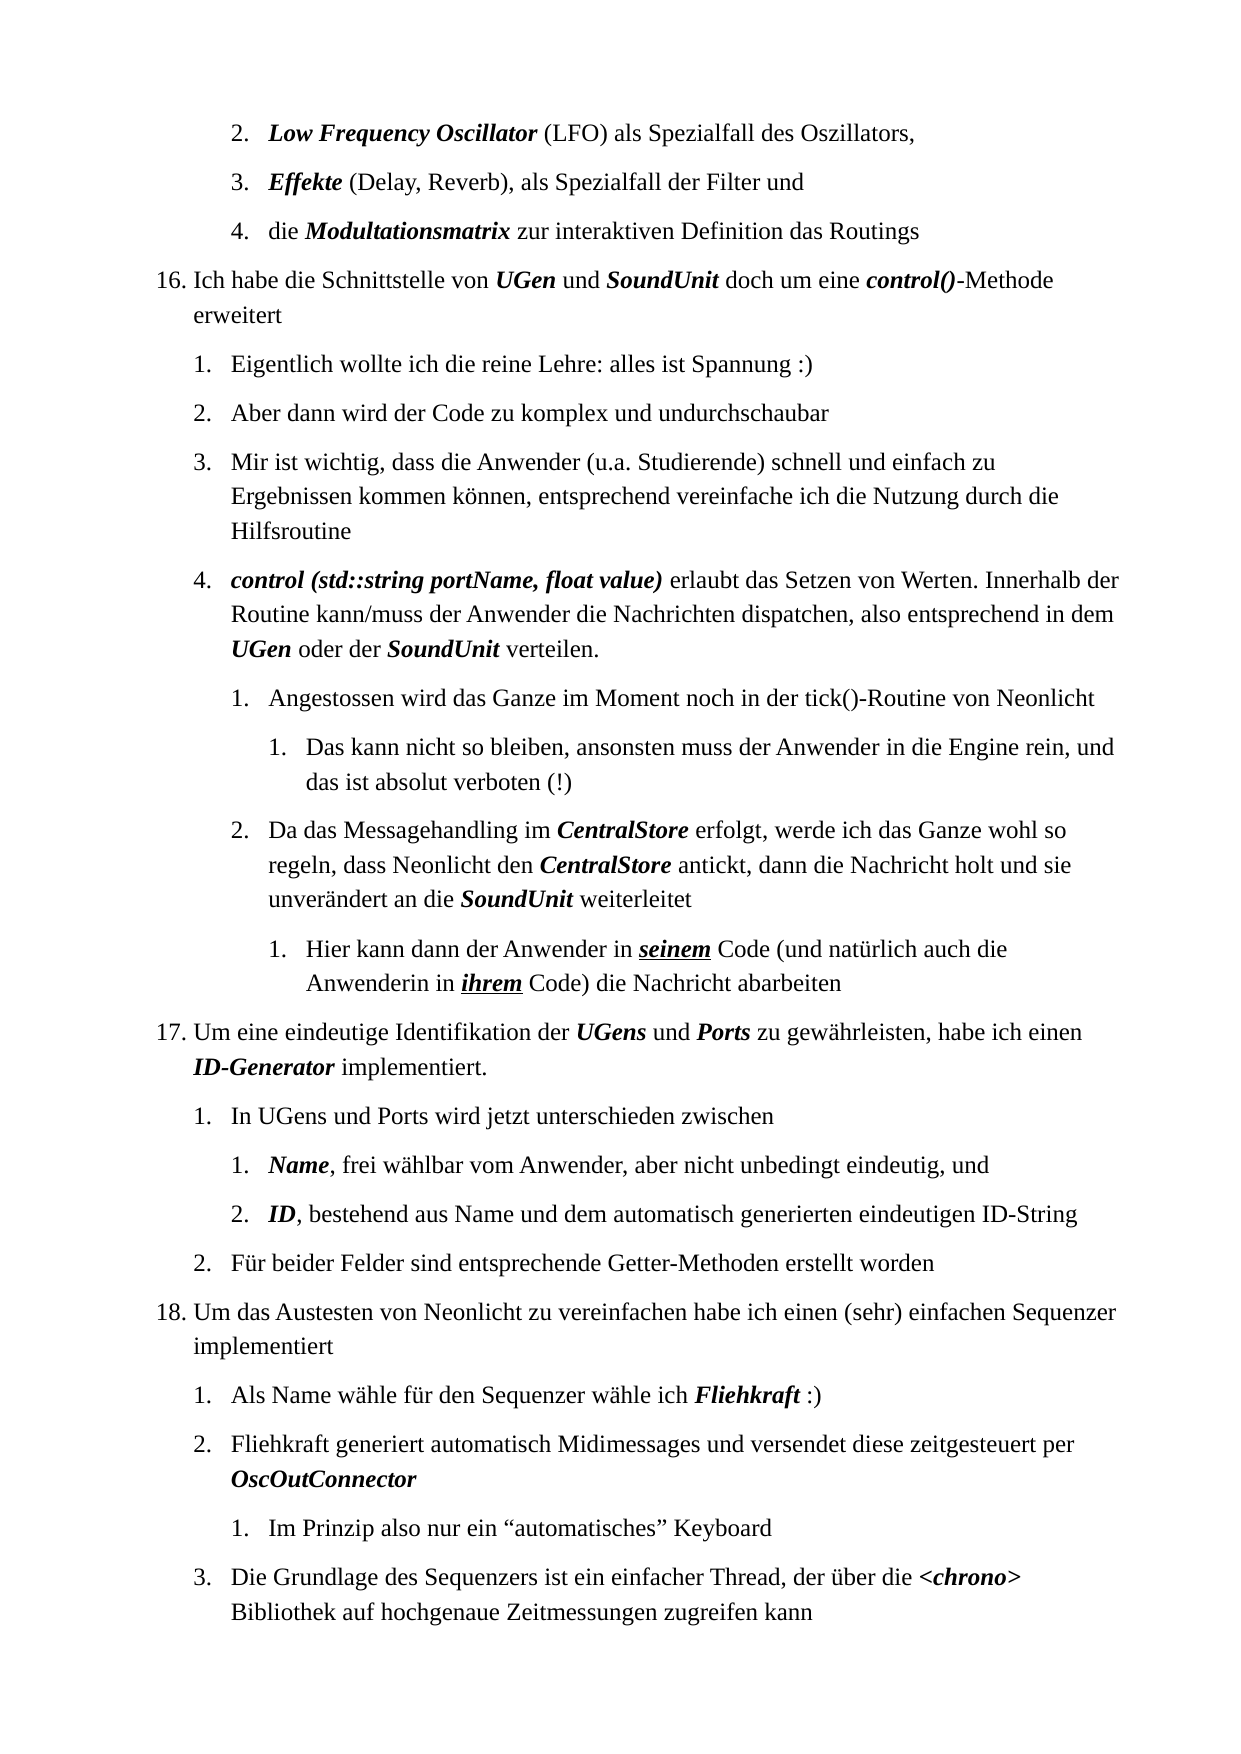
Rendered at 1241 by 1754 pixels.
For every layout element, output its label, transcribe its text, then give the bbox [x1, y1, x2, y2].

list Fliehkraft generiert automatisch Midimessages und versendet diese zeitgesteuert per OscOutConnector [193, 1429, 1122, 1493]
list Ich habe die Schnittstelle von UGen und SoundUnit doch um eine control()-Methode erweitert [156, 265, 1122, 328]
list Im Prinzip also nur ein “automatisches” Keyboard [231, 1513, 1122, 1542]
list Für beider Felder sind entsprechende Getter-Methoden erstellt worden [193, 1248, 1122, 1277]
list Hier kann dann der Anwender in seinem Code (und natürlich auch die Anwenderin in ihrem Code) die Nachricht abarbeiten [268, 934, 1122, 997]
list Das kann nicht so bleiben, ansonsten muss der Anwender in die Engine rein, und das ist absolut verboten (!) [268, 732, 1122, 795]
list Aber dann wird der Code zu komplex und undurchschaubar [193, 398, 1122, 427]
list control (std::string portName, float value) erlaubt das Setzen von Werten. Innerhalb der Routine kann/muss der Anwender die Nachrichten dispatchen, also entsprechend in dem UGen oder der SoundUnit verteilen. [193, 565, 1122, 663]
list Um das Austesten von Neonlicht zu vereinfachen habe ich einen (sehr) einfachen Sequenzer implementiert [156, 1297, 1122, 1360]
list Als Name wähle für den Sequenzer wähle ich Fliehkraft :) [193, 1381, 1122, 1409]
list Eigentlich wollte ich die reine Lehre: alles ist Spannung :) [193, 349, 1122, 378]
list Um eine eindeutige Identifikation der UGens und Ports zu gewährleisten, habe ich einen ID-Generator implementiert. [156, 1017, 1122, 1080]
list Da das Messagehandling im CentralStore erfolgt, werde ich das Ganze wohl so regeln, dass Neonlicht den CentralStore antickt, dann die Nachricht holt und sie unverändert an die SoundUnit weiterleitet [231, 816, 1122, 913]
list Low Frequency Oscillator (LFO) als Spezialfall des Oszillators, [231, 118, 1122, 147]
list Angestossen wird das Ganze im Moment noch in der tick()-Routine von Neonlicht [231, 683, 1122, 712]
list Mir ist wichtig, dass die Anwender (u.a. Studierende) schnell und einfach zu Ergebnissen kommen können, entsprechend vereinfache ich die Nutzung durch die Hilfsroutine [193, 447, 1122, 545]
list Effekte (Delay, Reverb), als Spezialfall der Filter und [231, 167, 1122, 196]
list Die Grundlage des Sequenzers ist ein einfacher Thread, der über die <chrono> Bibliothek auf hochgenaue Zeitmessungen zugreifen kann [193, 1562, 1122, 1625]
list ID, bestehend aus Name und dem automatisch generierten eindeutigen ID-String [231, 1199, 1122, 1228]
list In UGens und Ports wird jetzt unterschieden zwischen [193, 1101, 1122, 1129]
list die Modultationsmatrix zur interaktiven Definition das Routings [231, 216, 1122, 245]
list Name, frei wählbar vom Anwender, aber nicht unbedingt eindeutig, und [231, 1150, 1122, 1178]
